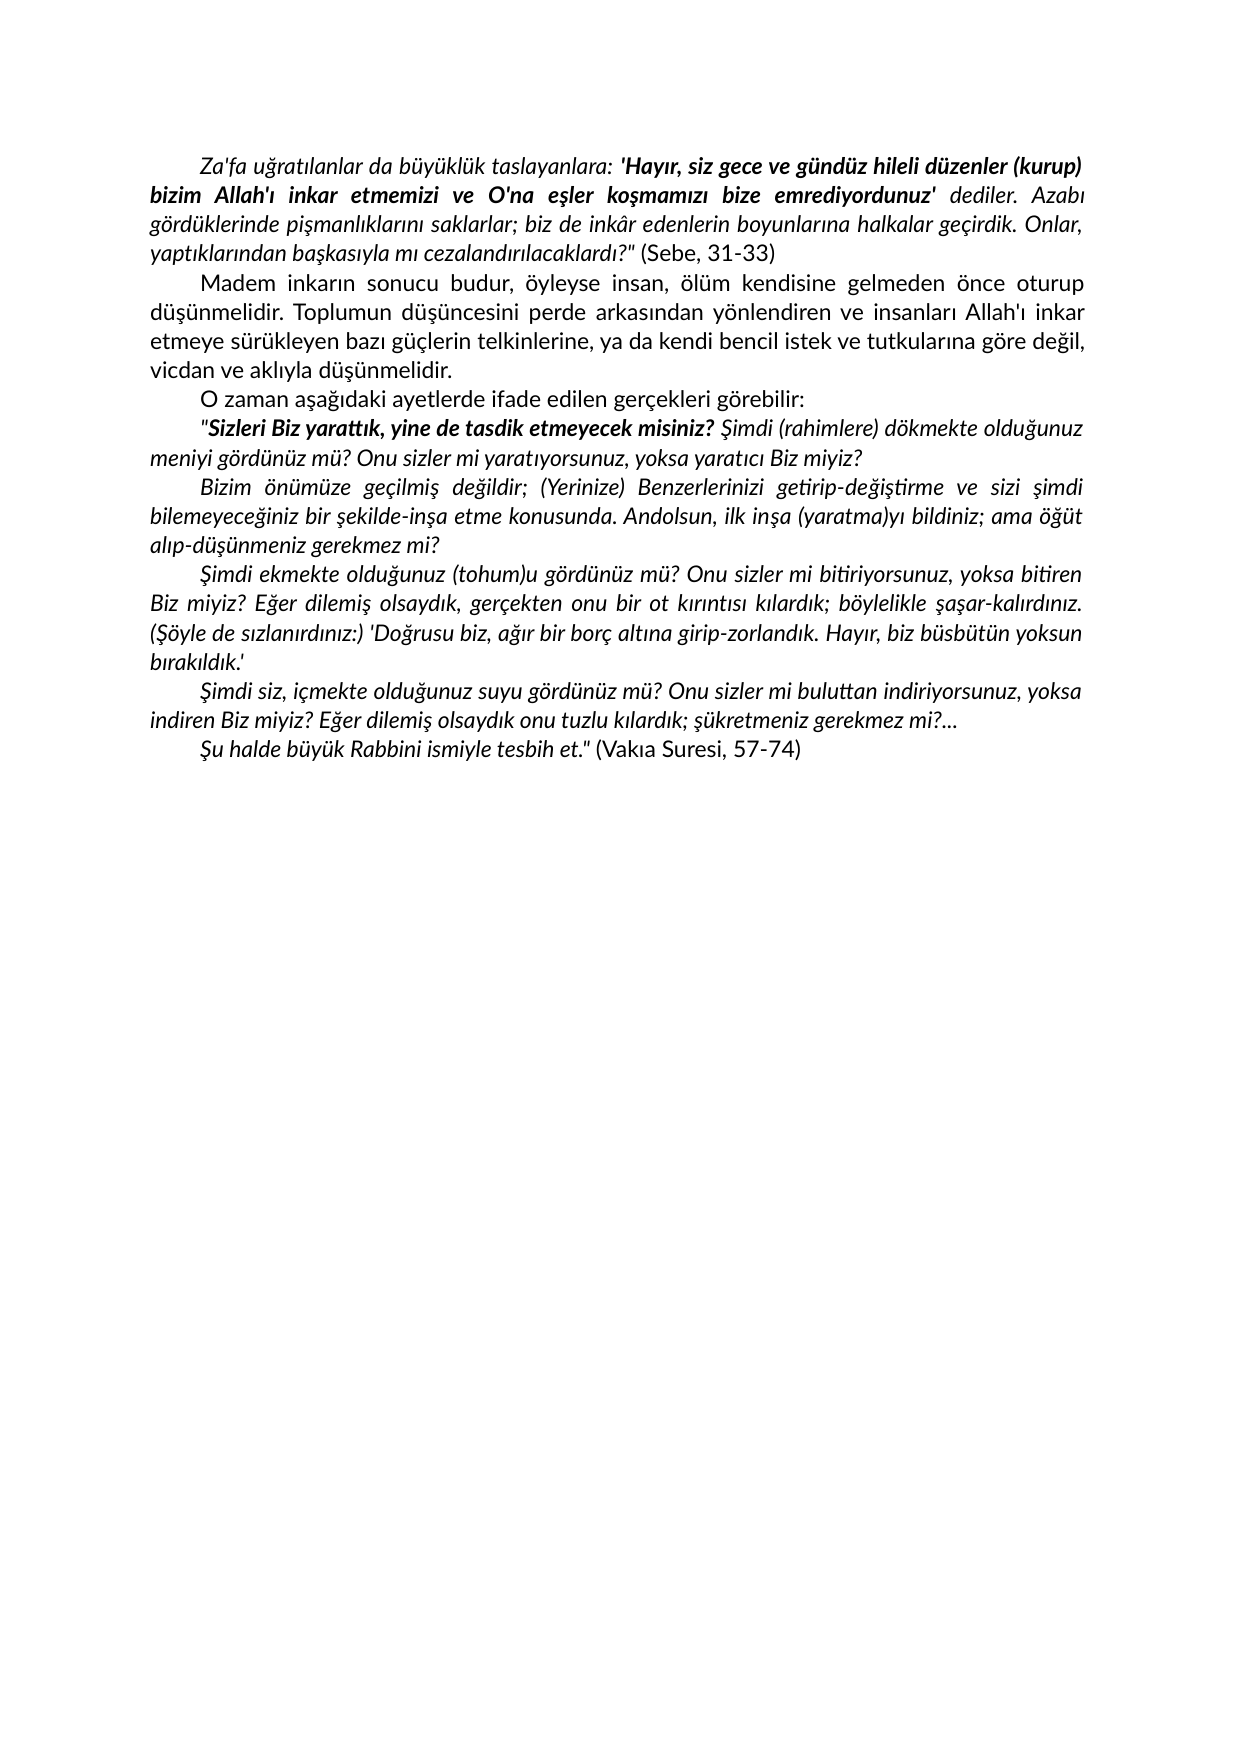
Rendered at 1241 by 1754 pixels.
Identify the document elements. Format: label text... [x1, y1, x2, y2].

text Bizim önümüze geçilmiş değildir; (Yerinize) Benzerlerinizi getirip-değiştirme ve sizi şimdi bilemeyeceğiniz bir şekilde-inşa etme konusunda. Andolsun, ilk inşa (yaratma)yı bildiniz; ama öğüt alıp-düşünmeniz gerekmez mi? [150, 471, 1085, 558]
text Madem inkarın sonucu budur, öyleyse insan, ölüm kendisine gelmeden önce oturup düşünmelidir. Toplumun düşüncesini perde arkasından yönlendiren ve insanları Allah'ı inkar etmeye sürükleyen bazı güçlerin telkinlerine, ya da kendi bencil istek ve tutkularına göre değil, vicdan ve aklıyla düşünmelidir. [150, 267, 1085, 383]
text O zaman aşağıdaki ayetlerde ifade edilen gerçekleri görebilir: [150, 383, 1085, 412]
text Za'fa uğratılanlar da büyüklük taslayanlara: 'Hayır, siz gece ve gündüz hileli düzenler (kurup) bizim Allah'ı inkar etmemizi ve O'na eşler koşmamızı bize emrediyordunuz' dediler. Azabı gördüklerinde pişmanlıklarını saklarlar; biz de inkâr edenlerin boyunlarına halkalar geçirdik. Onlar, yaptıklarından başkasıyla mı cezalandırılacaklardı?" (Sebe, 31-33) [150, 150, 1085, 267]
text Şimdi siz, içmekte olduğunuz suyu gördünüz mü? Onu sizler mi buluttan indiriyorsunuz, yoksa indiren Biz miyiz? Eğer dilemiş olsaydık onu tuzlu kılardık; şükretmeniz gerekmez mi?... [150, 675, 1085, 733]
text "Sizleri Biz yarattık, yine de tasdik etmeyecek misiniz? Şimdi (rahimlere) dökmekte olduğunuz meniyi gördünüz mü? Onu sizler mi yaratıyorsunuz, yoksa yaratıcı Biz miyiz? [150, 412, 1085, 471]
text Şimdi ekmekte olduğunuz (tohum)u gördünüz mü? Onu sizler mi bitiriyorsunuz, yoksa bitiren Biz miyiz? Eğer dilemiş olsaydık, gerçekten onu bir ot kırıntısı kılardık; böylelikle şaşar-kalırdınız. (Şöyle de sızlanırdınız:) 'Doğrusu biz, ağır bir borç altına girip-zorlandık. Hayır, biz büsbütün yoksun bırakıldık.' [150, 558, 1085, 675]
text Şu halde büyük Rabbini ismiyle tesbih et." (Vakıa Suresi, 57-74) [150, 733, 1085, 762]
